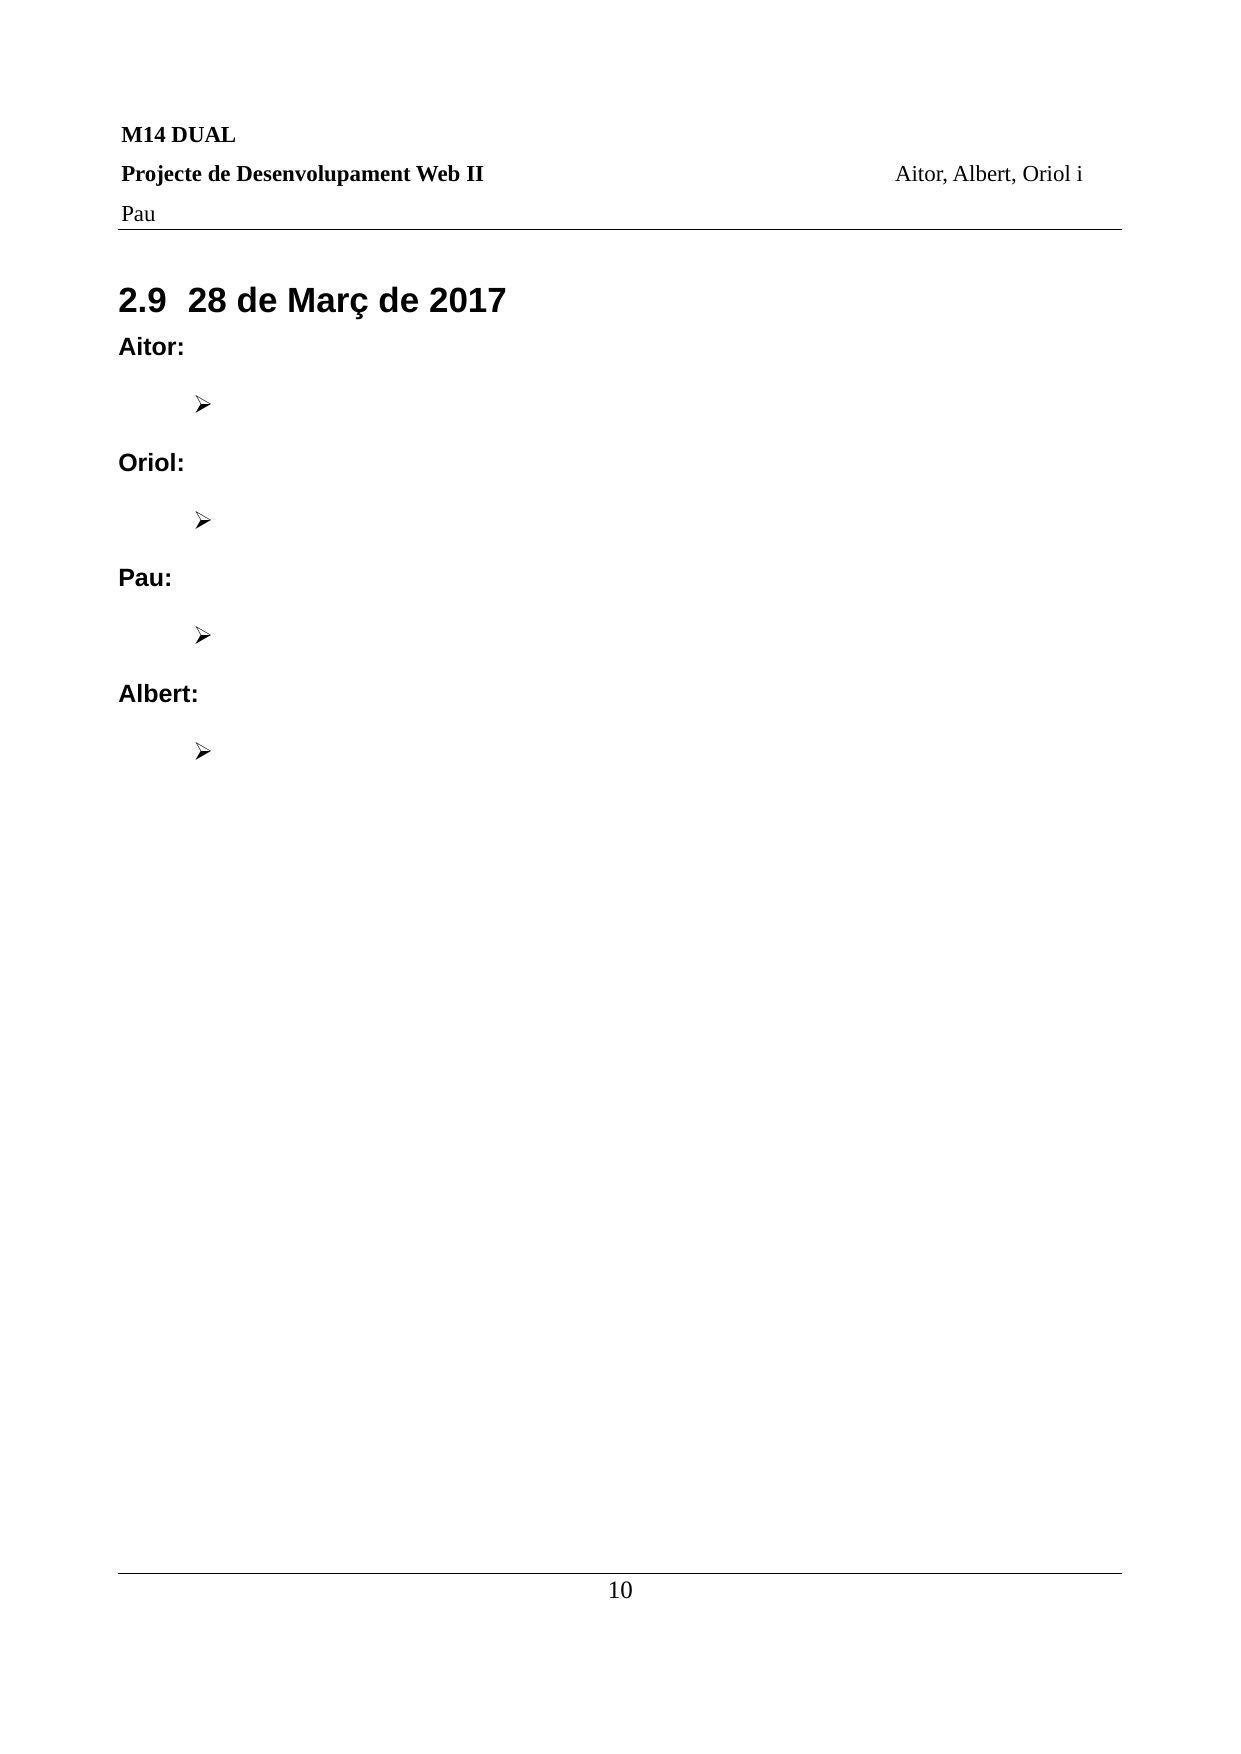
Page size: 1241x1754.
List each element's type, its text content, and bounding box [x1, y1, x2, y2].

text Aitor: [118, 332, 1122, 361]
text Pau: [118, 563, 1122, 592]
text Albert: [118, 679, 1122, 708]
text Oriol: [118, 448, 1122, 477]
subtitle 28 de Març de 2017 [118, 280, 1122, 320]
